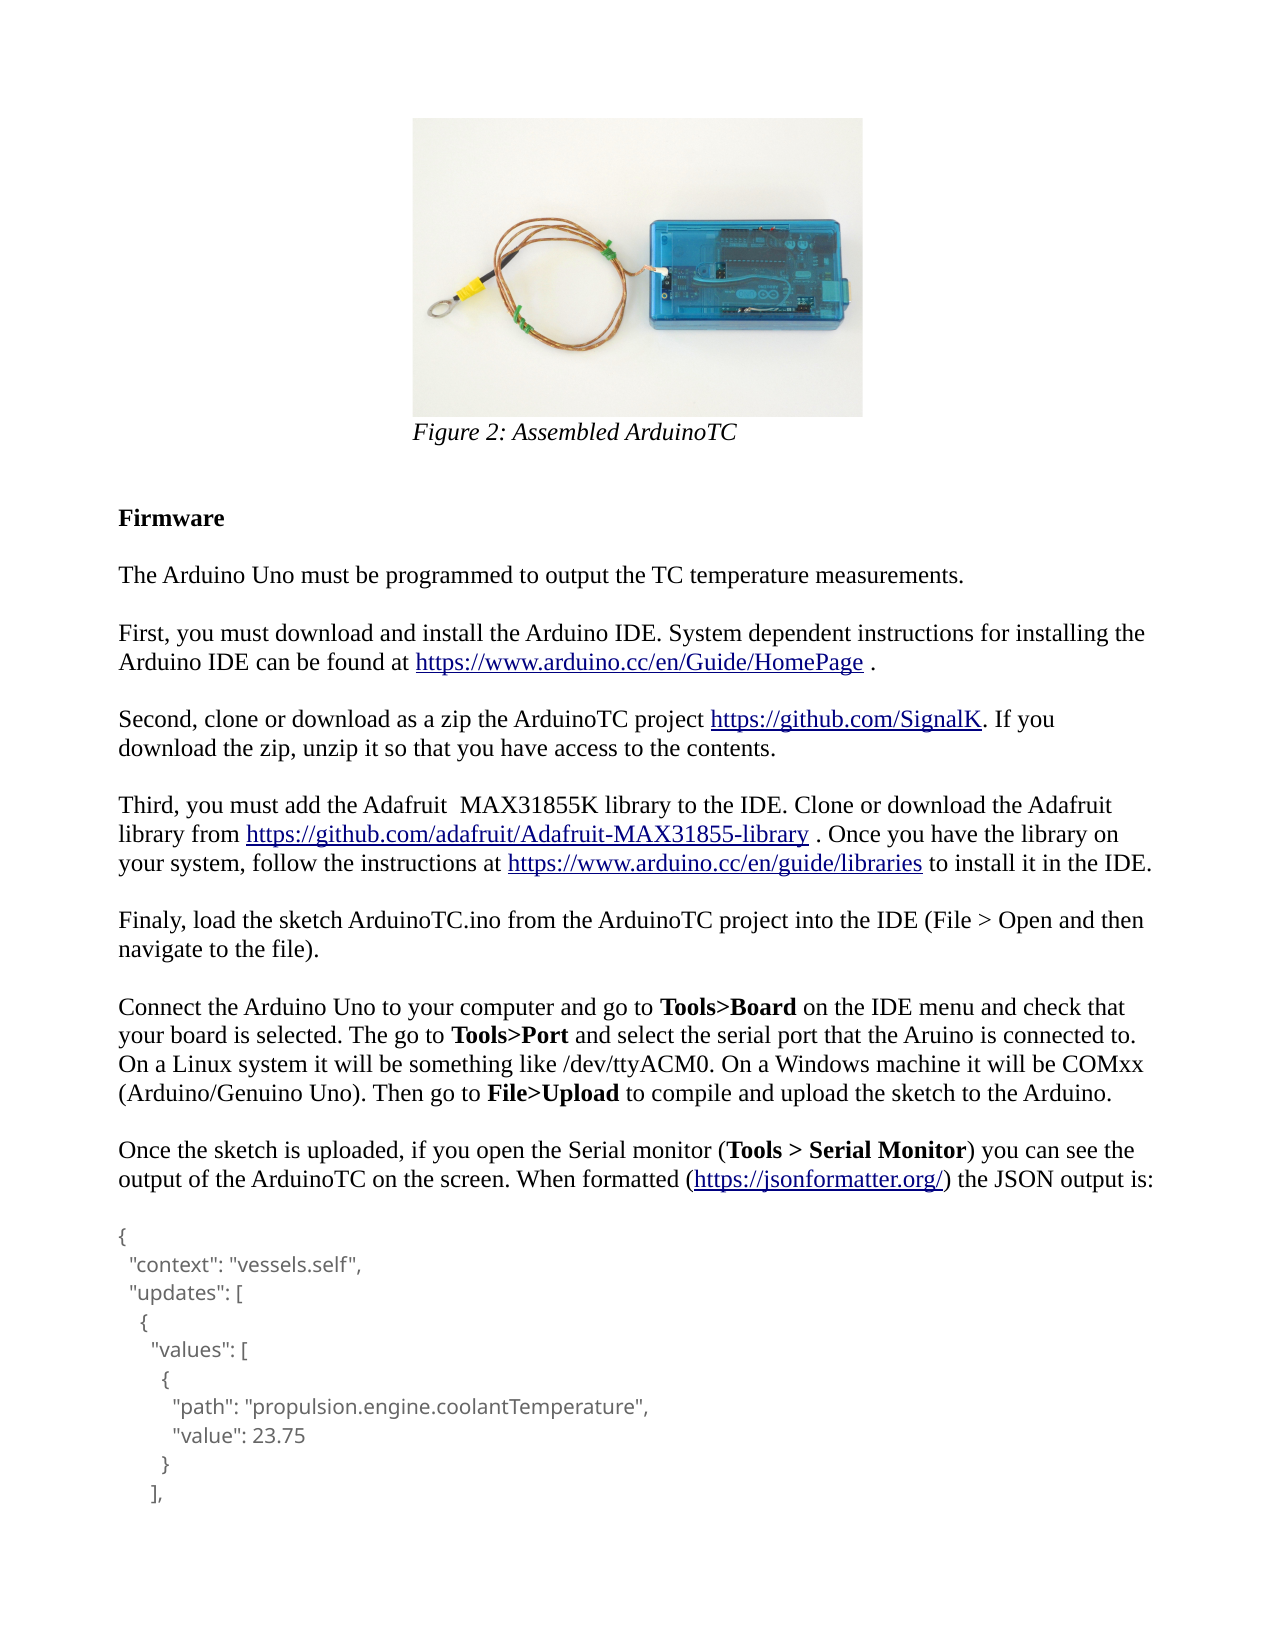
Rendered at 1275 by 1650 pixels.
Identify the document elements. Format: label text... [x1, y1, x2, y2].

text "value": 23.75 [118, 1421, 1157, 1449]
text ], [118, 1478, 1157, 1506]
text Figure 2: Assembled ArduinoTC [412, 417, 862, 445]
text } [118, 1449, 1157, 1478]
text Finaly, load the sketch ArduinoTC.ino from the ArduinoTC project into the IDE (File > Open and then navigate to the file). [118, 905, 1157, 963]
text { [118, 1307, 1157, 1335]
text { [118, 1364, 1157, 1392]
text "updates": [ [118, 1278, 1157, 1307]
text Once the sketch is uploaded, if you open the Serial monitor (Tools > Serial Monitor) you can see the output of the ArduinoTC on the screen. When formatted (https://jsonformatter.org/) the JSON output is: [118, 1135, 1157, 1193]
text "context": "vessels.self", [118, 1250, 1157, 1278]
text Second, clone or download as a zip the ArduinoTC project https://github.com/SignalK. If you download the zip, unzip it so that you have access to the contents. [118, 704, 1157, 762]
picture [412, 118, 863, 417]
text Third, you must add the Adafruit MAX31855K library to the IDE. Clone or download the Adafruit library from https://github.com/adafruit/Adafruit-MAX31855-library . Once you have the library on your system, follow the instructions at https://www.arduino.cc/en/guide/libraries to install it in the IDE. [118, 790, 1157, 877]
text First, you must download and install the Arduino IDE. System dependent instructions for installing the Arduino IDE can be found at https://www.arduino.cc/en/Guide/HomePage . [118, 618, 1157, 675]
text { [118, 1222, 1157, 1250]
text Firmware [118, 503, 1157, 532]
text "path": "propulsion.engine.coolantTemperature", [118, 1392, 1157, 1421]
text Connect the Arduino Uno to your computer and go to Tools>Board on the IDE menu and check that your board is selected. The go to Tools>Port and select the serial port that the Aruino is connected to. On a Linux system it will be something like /dev/ttyACM0. On a Windows machine it will be COMxx (Arduino/Genuino Uno). Then go to File>Upload to compile and upload the sketch to the Arduino. [118, 992, 1157, 1107]
text The Arduino Uno must be programmed to output the TC temperature measurements. [118, 560, 1157, 589]
text "values": [ [118, 1335, 1157, 1364]
